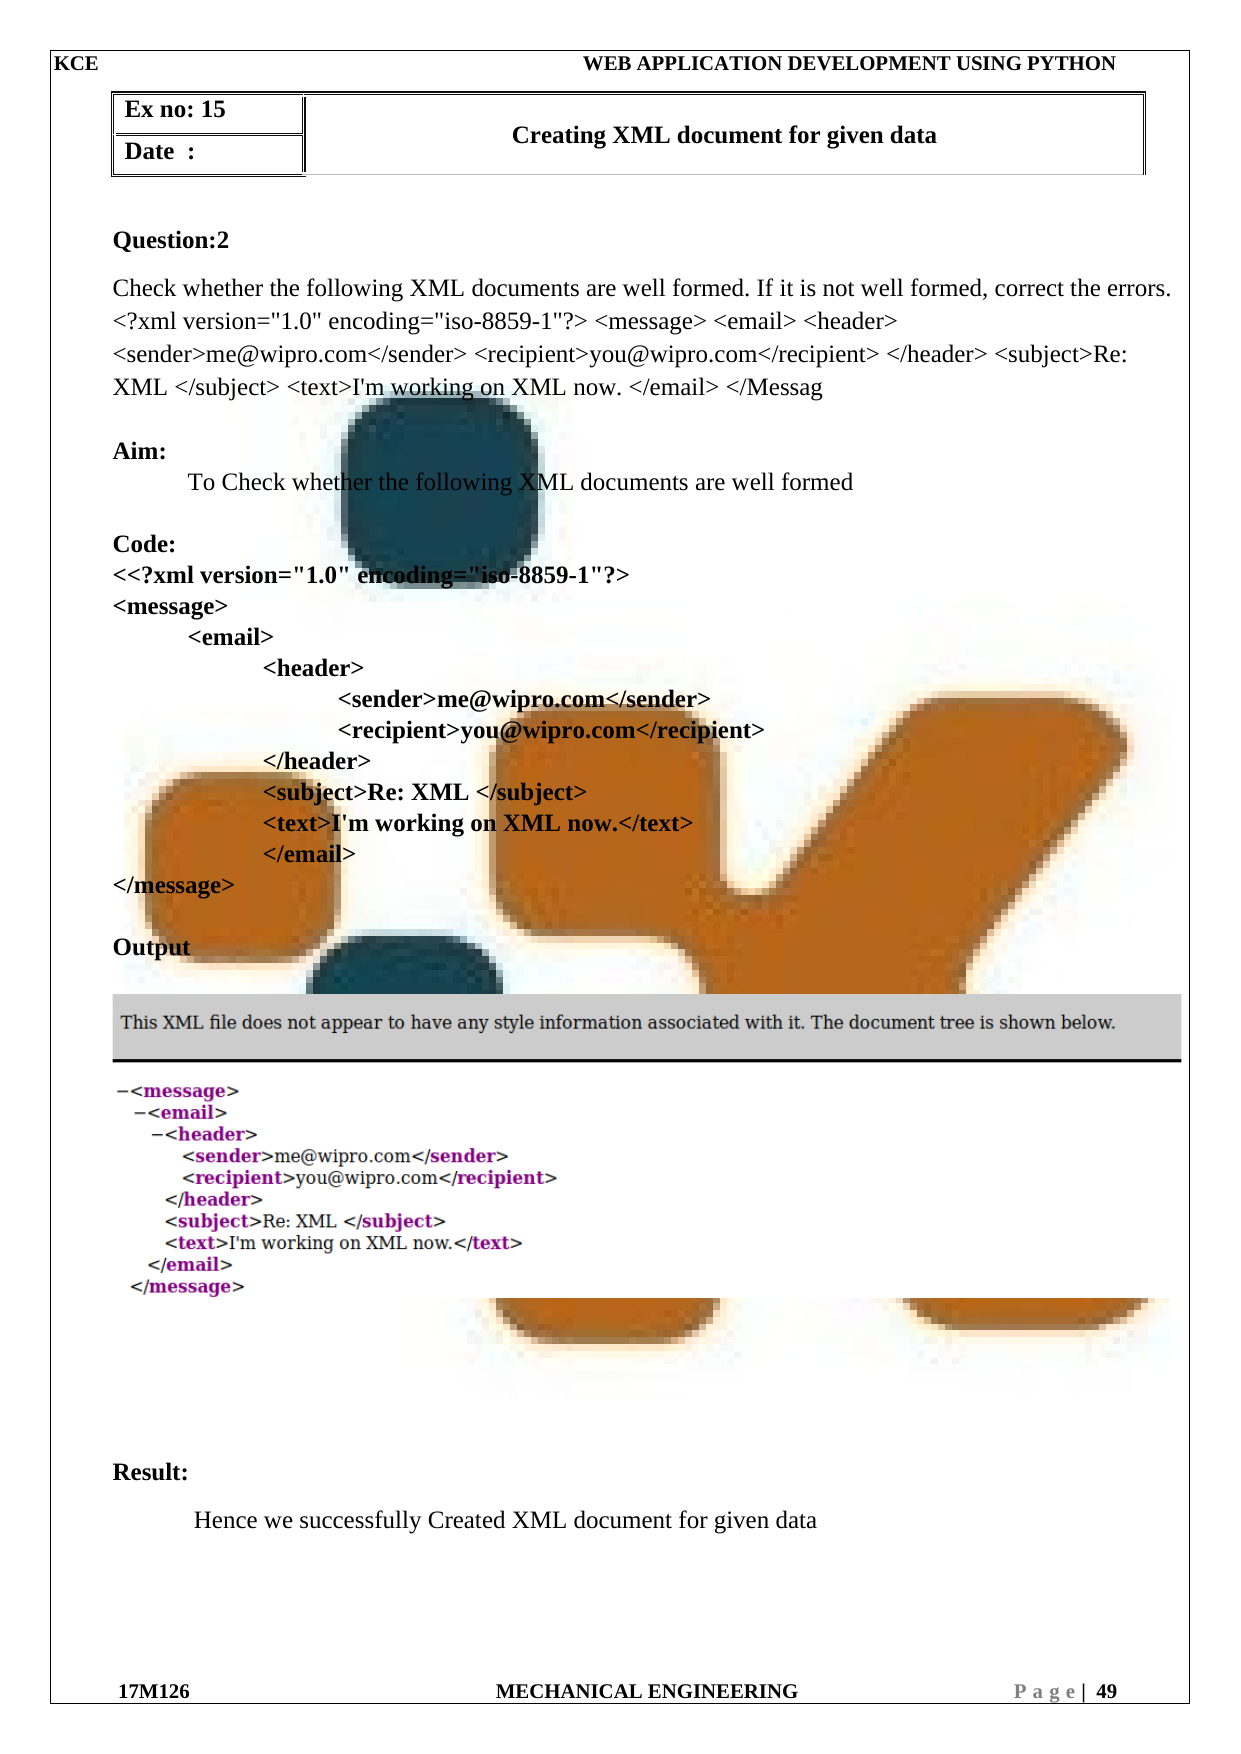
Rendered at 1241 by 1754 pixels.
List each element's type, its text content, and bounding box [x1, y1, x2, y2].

picture [124, 899, 1170, 932]
text <text>I'm working on XML now.</text> [112, 808, 1181, 837]
text Hence we successfully Created XML document for given data [112, 1505, 1181, 1533]
picture [124, 496, 1170, 529]
text <message> [112, 591, 1181, 620]
text Code: [112, 529, 1181, 558]
text To Check whether the following XML documents are well formed [112, 467, 1181, 496]
text <recipient>you@wipro.com</recipient> [112, 715, 1181, 744]
table_header Creating XML document for given data [304, 95, 1143, 174]
text Aim: [112, 436, 1181, 464]
text <sender>me@wipro.com</sender> [112, 684, 1181, 713]
text </message> [112, 870, 1181, 899]
picture [112, 961, 1182, 1399]
text <subject>Re: XML </subject> [112, 777, 1181, 806]
table_cell Date : [113, 133, 304, 174]
table_header Ex no: 15 [114, 93, 304, 133]
text <header> [112, 653, 1181, 682]
picture [124, 401, 1170, 436]
text </header> [112, 746, 1181, 775]
text Check whether the following XML documents are well formed. If it is not well formed, correct the errors. <?xml version="1.0" encoding="iso-8859-1"?> <message> <email> <header> <sender>me@wipro.com</sender> <recipient>you@wipro.com</recipient> </header> <subject>Re: XML </subject> <text>I'm working on XML now. </email> </Messag [112, 273, 1181, 401]
text Output [112, 932, 1181, 961]
text Result: [112, 1457, 1181, 1486]
text Question:2 [112, 225, 1181, 254]
text <email> [112, 622, 1181, 651]
text </email> [112, 839, 1181, 868]
text <<?xml version="1.0" encoding="iso-8859-1"?> [112, 560, 1181, 589]
